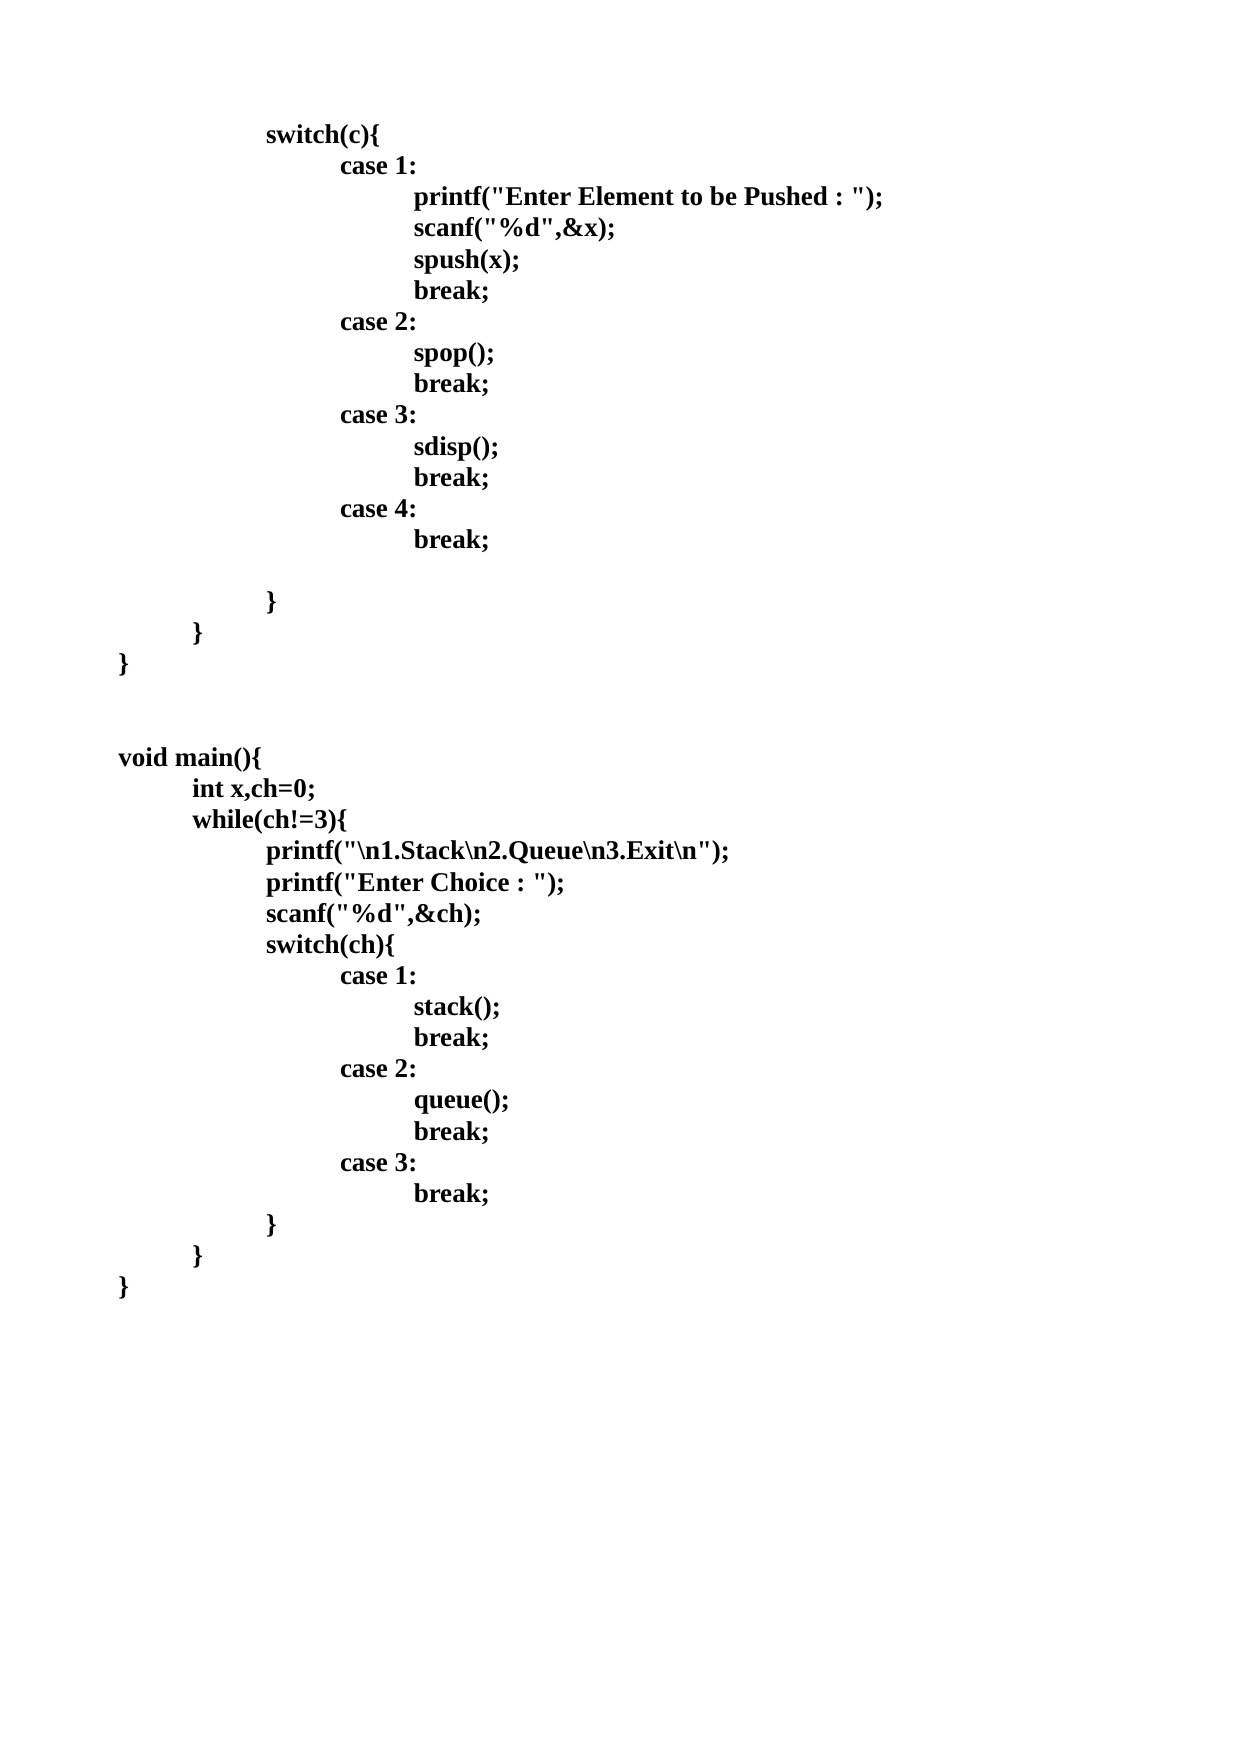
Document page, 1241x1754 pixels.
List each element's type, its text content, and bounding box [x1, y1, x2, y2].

text break; [118, 1021, 1122, 1052]
text int x,ch=0; [118, 772, 1122, 803]
text printf("Enter Element to be Pushed : "); [118, 180, 1122, 212]
text void main(){ [118, 741, 1122, 772]
text break; [118, 523, 1122, 554]
text } [118, 616, 1122, 648]
text switch(c){ [118, 118, 1122, 149]
text while(ch!=3){ [118, 803, 1122, 834]
text break; [118, 1177, 1122, 1208]
text queue(); [118, 1084, 1122, 1115]
text case 4: [118, 492, 1122, 523]
text spop(); [118, 336, 1122, 367]
text case 2: [118, 305, 1122, 336]
text printf("Enter Choice : "); [118, 866, 1122, 897]
text case 1: [118, 959, 1122, 990]
text } [118, 1239, 1122, 1271]
text printf("\n1.Stack\n2.Queue\n3.Exit\n"); [118, 834, 1122, 866]
text break; [118, 367, 1122, 398]
text break; [118, 461, 1122, 492]
text case 3: [118, 1146, 1122, 1177]
text sdisp(); [118, 429, 1122, 461]
text stack(); [118, 990, 1122, 1021]
text break; [118, 274, 1122, 305]
text case 2: [118, 1052, 1122, 1084]
text } [118, 648, 1122, 679]
text scanf("%d",&x); [118, 212, 1122, 243]
text } [118, 1208, 1122, 1239]
text switch(ch){ [118, 928, 1122, 959]
text scanf("%d",&ch); [118, 897, 1122, 928]
text spush(x); [118, 243, 1122, 274]
text case 1: [118, 149, 1122, 180]
text } [118, 1271, 1122, 1302]
text } [118, 585, 1122, 616]
text case 3: [118, 398, 1122, 429]
text break; [118, 1115, 1122, 1146]
